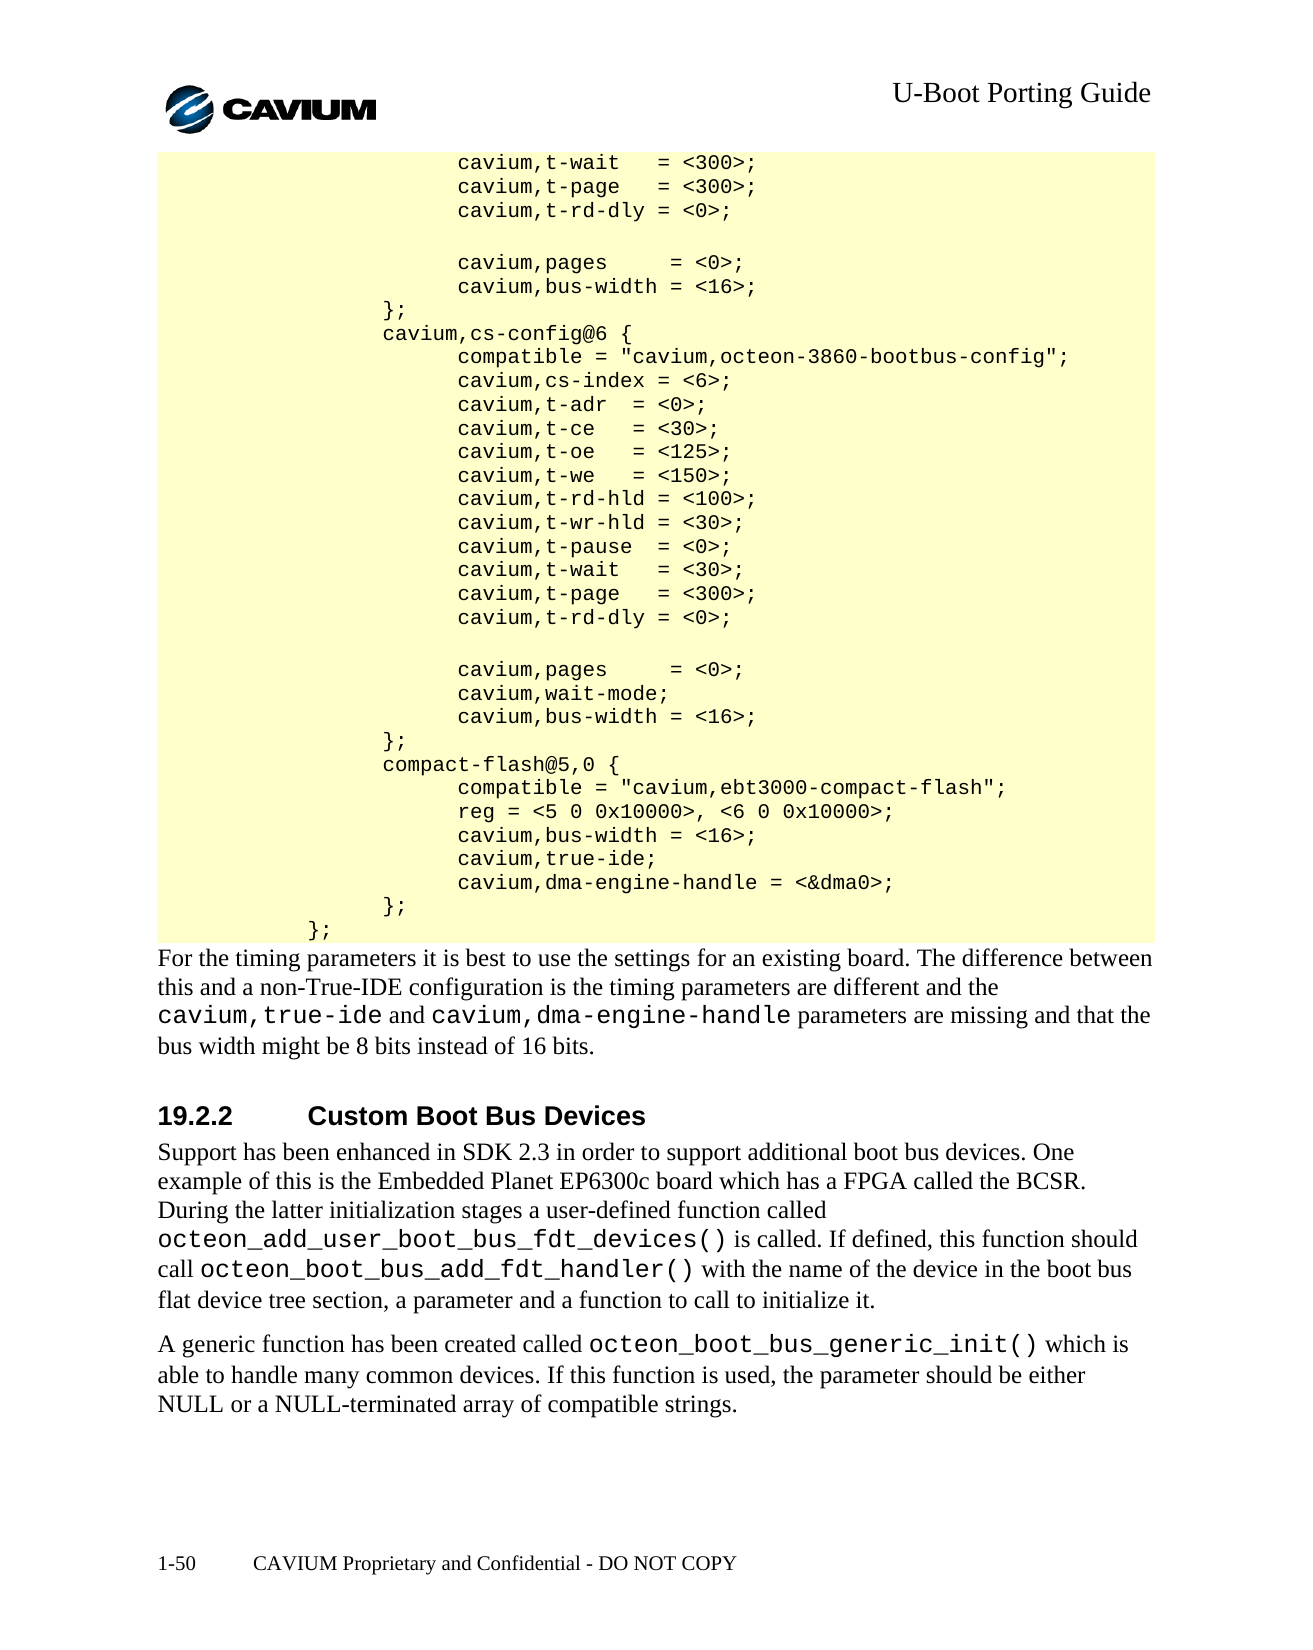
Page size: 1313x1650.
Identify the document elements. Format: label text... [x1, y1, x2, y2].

text cavium,t-oe = <125>; [157, 441, 1155, 465]
text cavium,bus-width = <16>; [157, 824, 1155, 848]
text }; [157, 730, 1155, 754]
subtitle Custom Boot Bus Devices [157, 1100, 1155, 1131]
text cavium,t-ce = <30>; [157, 417, 1155, 441]
text cavium,bus-width = <16>; [157, 706, 1155, 730]
text }; [157, 919, 1155, 943]
text cavium,t-wr-hld = <30>; [157, 512, 1155, 536]
text A generic function has been created called octeon_boot_bus_generic_init() which is able to handle many common devices. If this function is used, the parameter should be either NULL or a NULL-terminated array of compatible strings. [157, 1329, 1155, 1417]
text cavium,t-pause = <0>; [157, 536, 1155, 559]
text cavium,dma-engine-handle = <&dma0>; [157, 872, 1155, 896]
text cavium,t-page = <300>; [157, 176, 1155, 199]
text cavium,t-wait = <300>; [157, 152, 1155, 176]
text cavium,t-we = <150>; [157, 465, 1155, 488]
text Support has been enhanced in SDK 2.3 in order to support additional boot bus devices. One example of this is the Embedded Planet EP6300c board which has a FPGA called the BCSR. During the latter initialization stages a user-defined function called octeon_add_user_boot_bus_fdt_devices() is called. If defined, this function should call octeon_boot_bus_add_fdt_handler() with the name of the device in the boot bus flat device tree section, a parameter and a function to call to initialize it. [157, 1137, 1155, 1314]
text cavium,pages = <0>; [157, 252, 1155, 276]
text cavium,wait-mode; [157, 683, 1155, 706]
text cavium,cs-config@6 { [157, 323, 1155, 347]
text cavium,bus-width = <16>; [157, 276, 1155, 299]
text cavium,true-ide; [157, 848, 1155, 872]
text compatible = "cavium,octeon-3860-bootbus-config"; [157, 347, 1155, 370]
text cavium,pages = <0>; [157, 659, 1155, 683]
text cavium,cs-index = <6>; [157, 370, 1155, 394]
picture [157, 75, 387, 146]
text cavium,t-adr = <0>; [157, 394, 1155, 417]
text cavium,t-rd-dly = <0>; [157, 607, 1155, 630]
text }; [157, 896, 1155, 919]
text cavium,t-wait = <30>; [157, 559, 1155, 583]
text reg = <5 0 0x10000>, <6 0 0x10000>; [157, 801, 1155, 824]
text }; [157, 299, 1155, 323]
text compact-flash@5,0 { [157, 754, 1155, 777]
text cavium,t-rd-dly = <0>; [157, 199, 1155, 223]
text compatible = "cavium,ebt3000-compact-flash"; [157, 777, 1155, 801]
text For the timing parameters it is best to use the settings for an existing board. The difference between this and a non-True-IDE configuration is the timing parameters are different and the cavium,true-ide and cavium,dma-engine-handle parameters are missing and that the bus width might be 8 bits instead of 16 bits. [157, 943, 1155, 1060]
text cavium,t-rd-hld = <100>; [157, 488, 1155, 512]
text cavium,t-page = <300>; [157, 583, 1155, 607]
